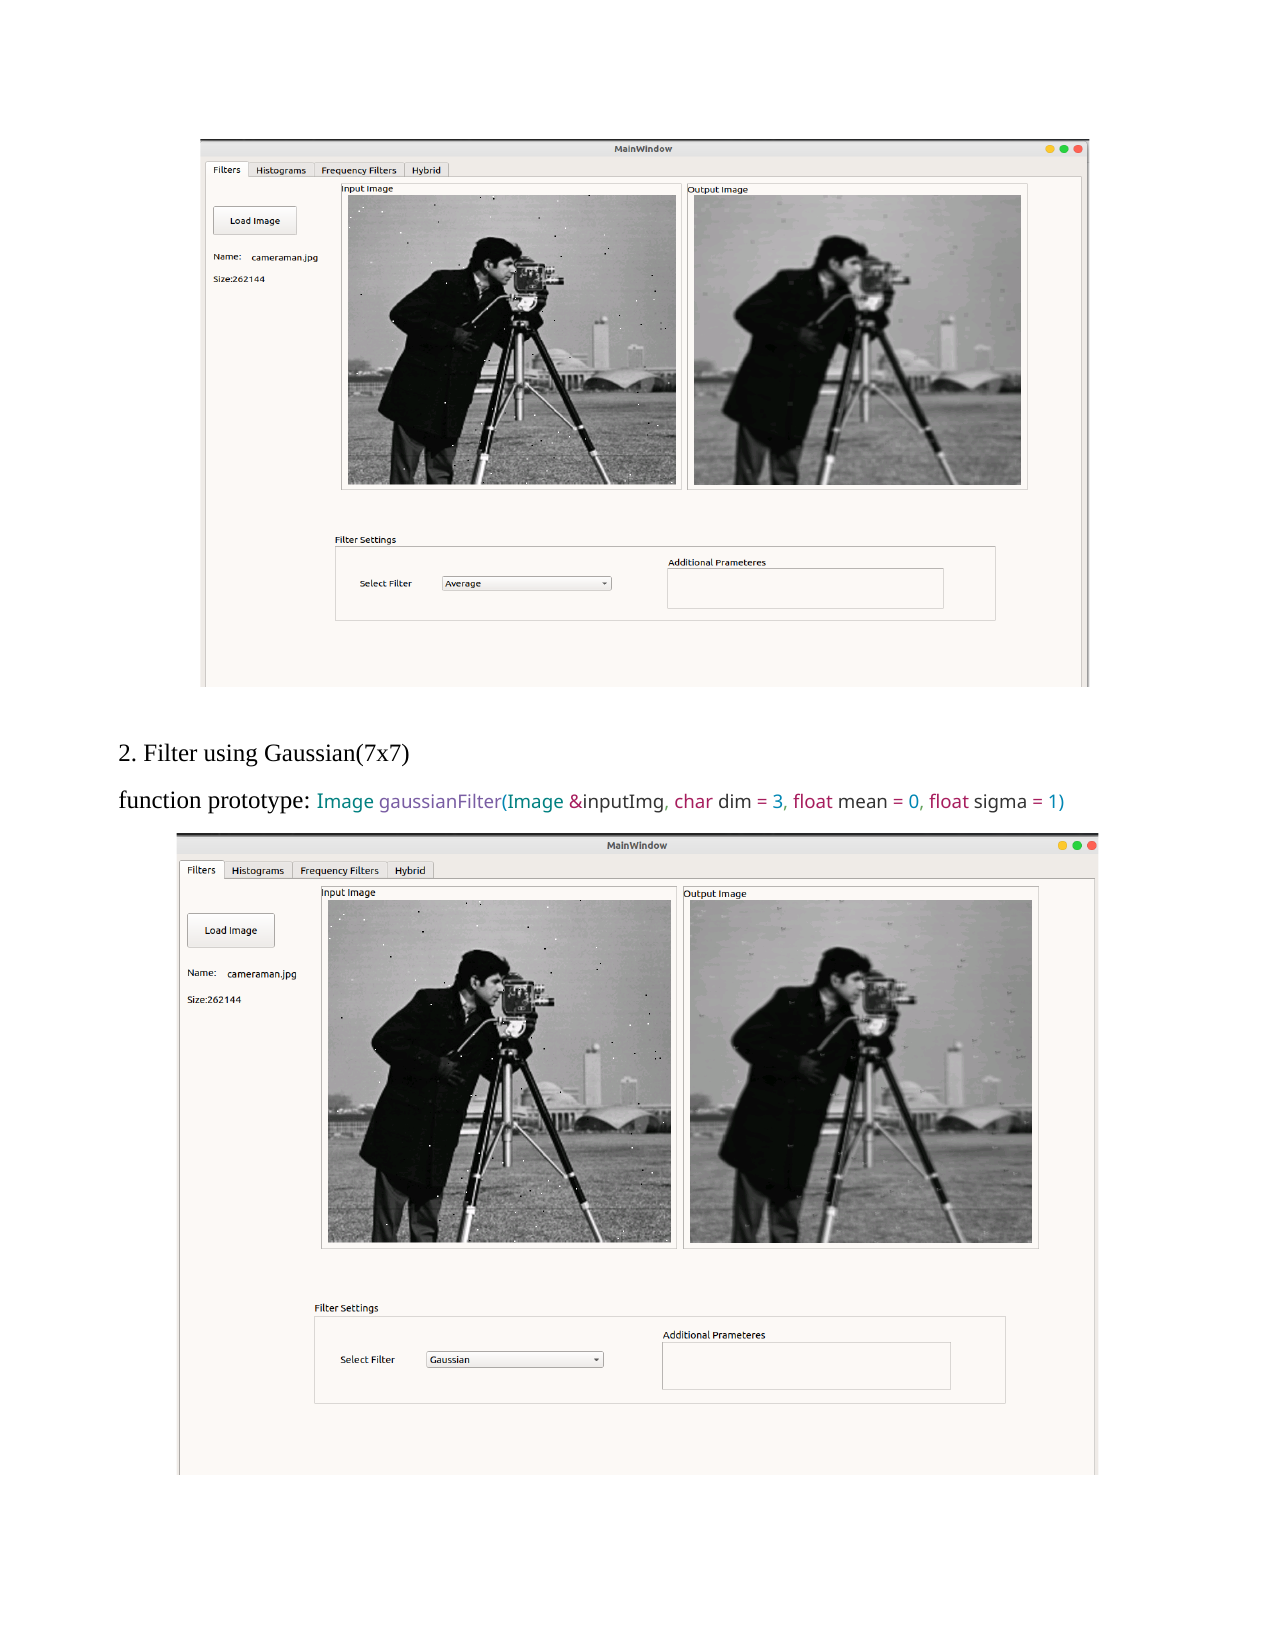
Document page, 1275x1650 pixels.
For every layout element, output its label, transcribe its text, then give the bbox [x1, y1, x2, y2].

text 2. Filter using Gaussian(7x7) [118, 738, 1157, 767]
picture [176, 833, 1099, 1475]
picture [200, 139, 1090, 687]
text function prototype: Image gaussianFilter(Image &inputImg, char dim = 3, float mean = 0, float sigma = 1) [118, 786, 1157, 815]
